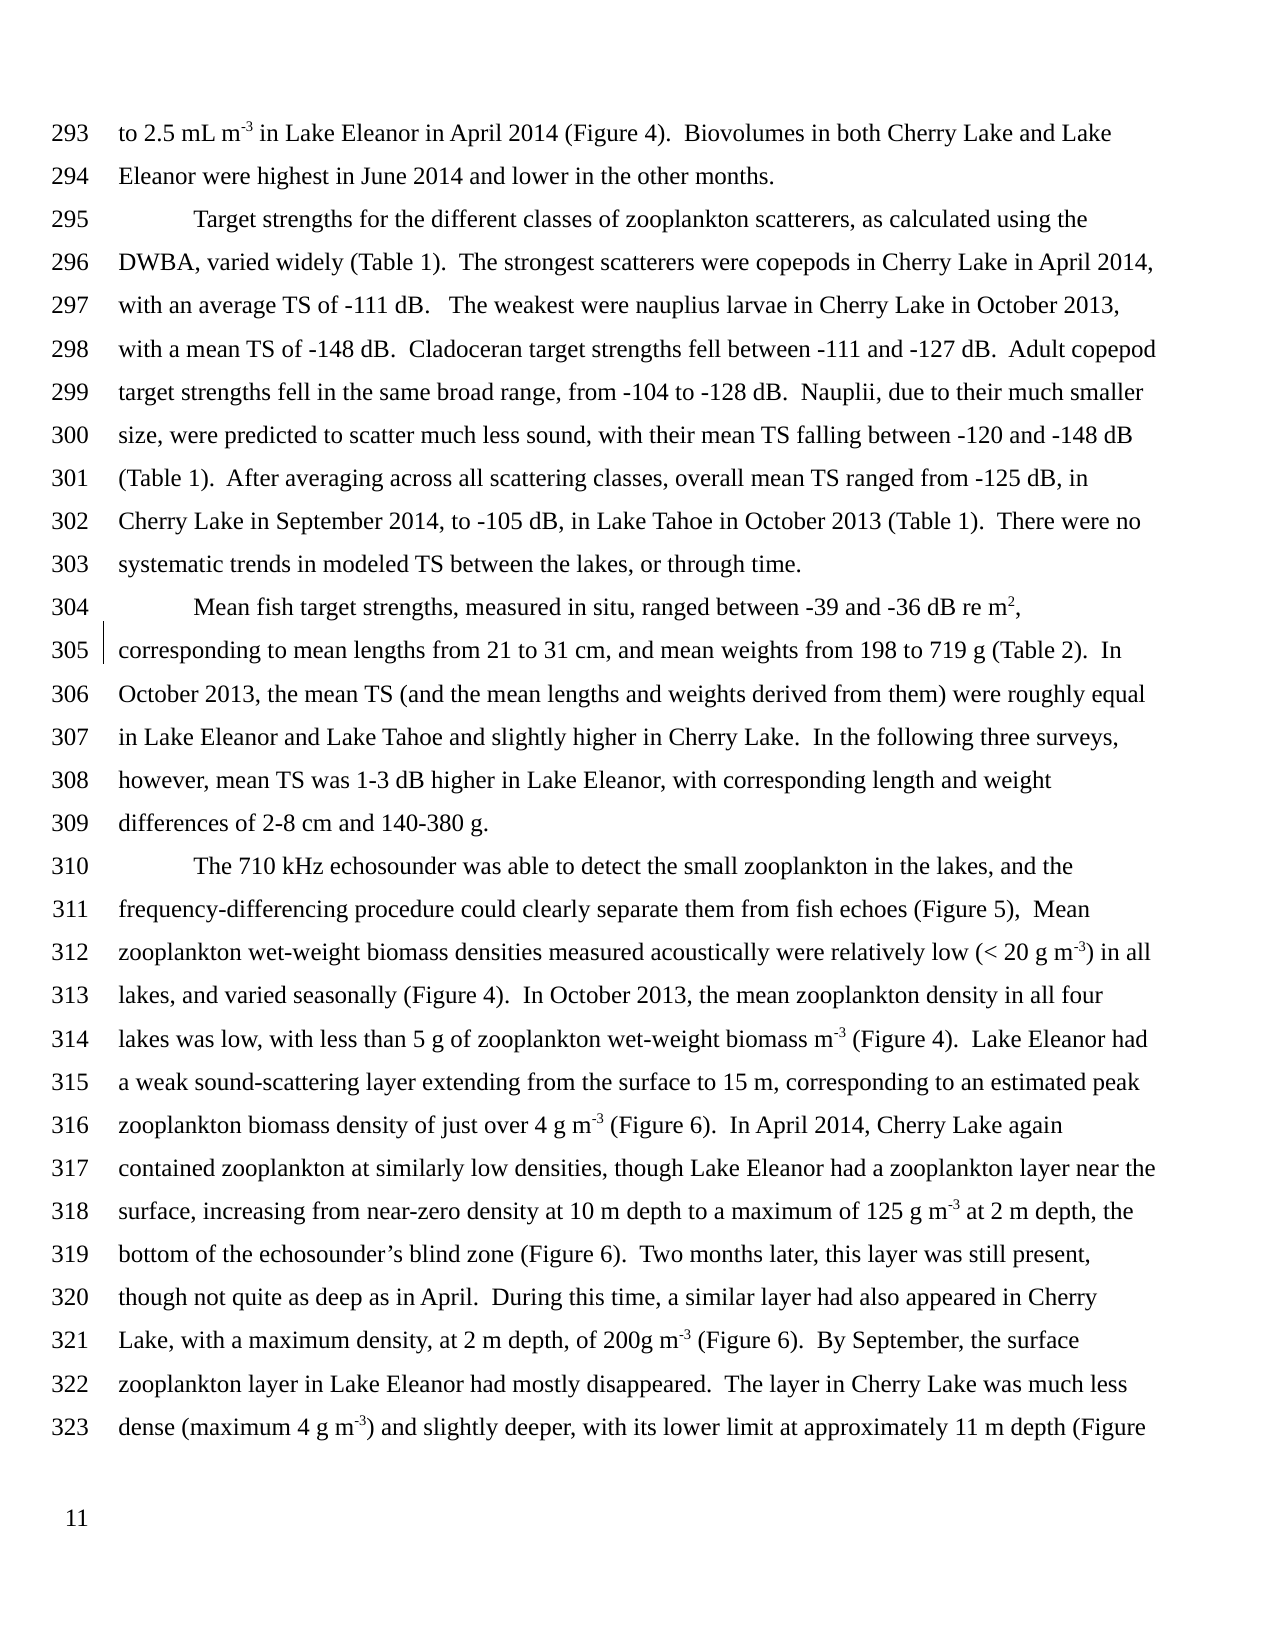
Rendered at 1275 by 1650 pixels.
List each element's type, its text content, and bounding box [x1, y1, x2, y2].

text The 710 kHz echosounder was able to detect the small zooplankton in the lakes, and the frequency-differencing procedure could clearly separate them from fish echoes (Figure 5), Mean zooplankton wet-weight biomass densities measured acoustically were relatively low (< 20 g m-3) in all lakes, and varied seasonally (Figure 4). In October 2013, the mean zooplankton density in all four lakes was low, with less than 5 g of zooplankton wet-weight biomass m-3 (Figure 4). Lake Eleanor had a weak sound-scattering layer extending from the surface to 15 m, corresponding to an estimated peak zooplankton biomass density of just over 4 g m-3 (Figure 6). In April 2014, Cherry Lake again contained zooplankton at similarly low densities, though Lake Eleanor had a zooplankton layer near the surface, increasing from near-zero density at 10 m depth to a maximum of 125 g m-3 at 2 m depth, the bottom of the echosounder’s blind zone (Figure 6). Two months later, this layer was still present, though not quite as deep as in April. During this time, a similar layer had also appeared in Cherry Lake, with a maximum density, at 2 m depth, of 200g m-3 (Figure 6). By September, the surface zooplankton layer in Lake Eleanor had mostly disappeared. The layer in Cherry Lake was much less dense (maximum 4 g m-3) and slightly deeper, with its lower limit at approximately 11 m depth (Figure [118, 851, 1157, 1441]
text Mean fish target strengths, measured in situ, ranged between -39 and -36 dB re m2, corresponding to mean lengths from 21 to 31 cm, and mean weights from 198 to 719 g (Table 2). In October 2013, the mean TS (and the mean lengths and weights derived from them) were roughly equal in Lake Eleanor and Lake Tahoe and slightly higher in Cherry Lake. In the following three surveys, however, mean TS was 1-3 dB higher in Lake Eleanor, with corresponding length and weight differences of 2-8 cm and 140-380 g. [118, 592, 1157, 837]
text Target strengths for the different classes of zooplankton scatterers, as calculated using the DWBA, varied widely (Table 1). The strongest scatterers were copepods in Cherry Lake in April 2014, with an average TS of -111 dB. The weakest were nauplius larvae in Cherry Lake in October 2013, with a mean TS of -148 dB. Cladoceran target strengths fell between -111 and -127 dB. Adult copepod target strengths fell in the same broad range, from -104 to -128 dB. Nauplii, due to their much smaller size, were predicted to scatter much less sound, with their mean TS falling between -120 and -148 dB (Table 1). After averaging across all scattering classes, overall mean TS ranged from -125 dB, in Cherry Lake in September 2014, to -105 dB, in Lake Tahoe in October 2013 (Table 1). There were no systematic trends in modeled TS between the lakes, or through time. [118, 204, 1157, 578]
text to 2.5 mL m-3 in Lake Eleanor in April 2014 (Figure 4). Biovolumes in both Cherry Lake and Lake Eleanor were highest in June 2014 and lower in the other months. [118, 118, 1157, 190]
